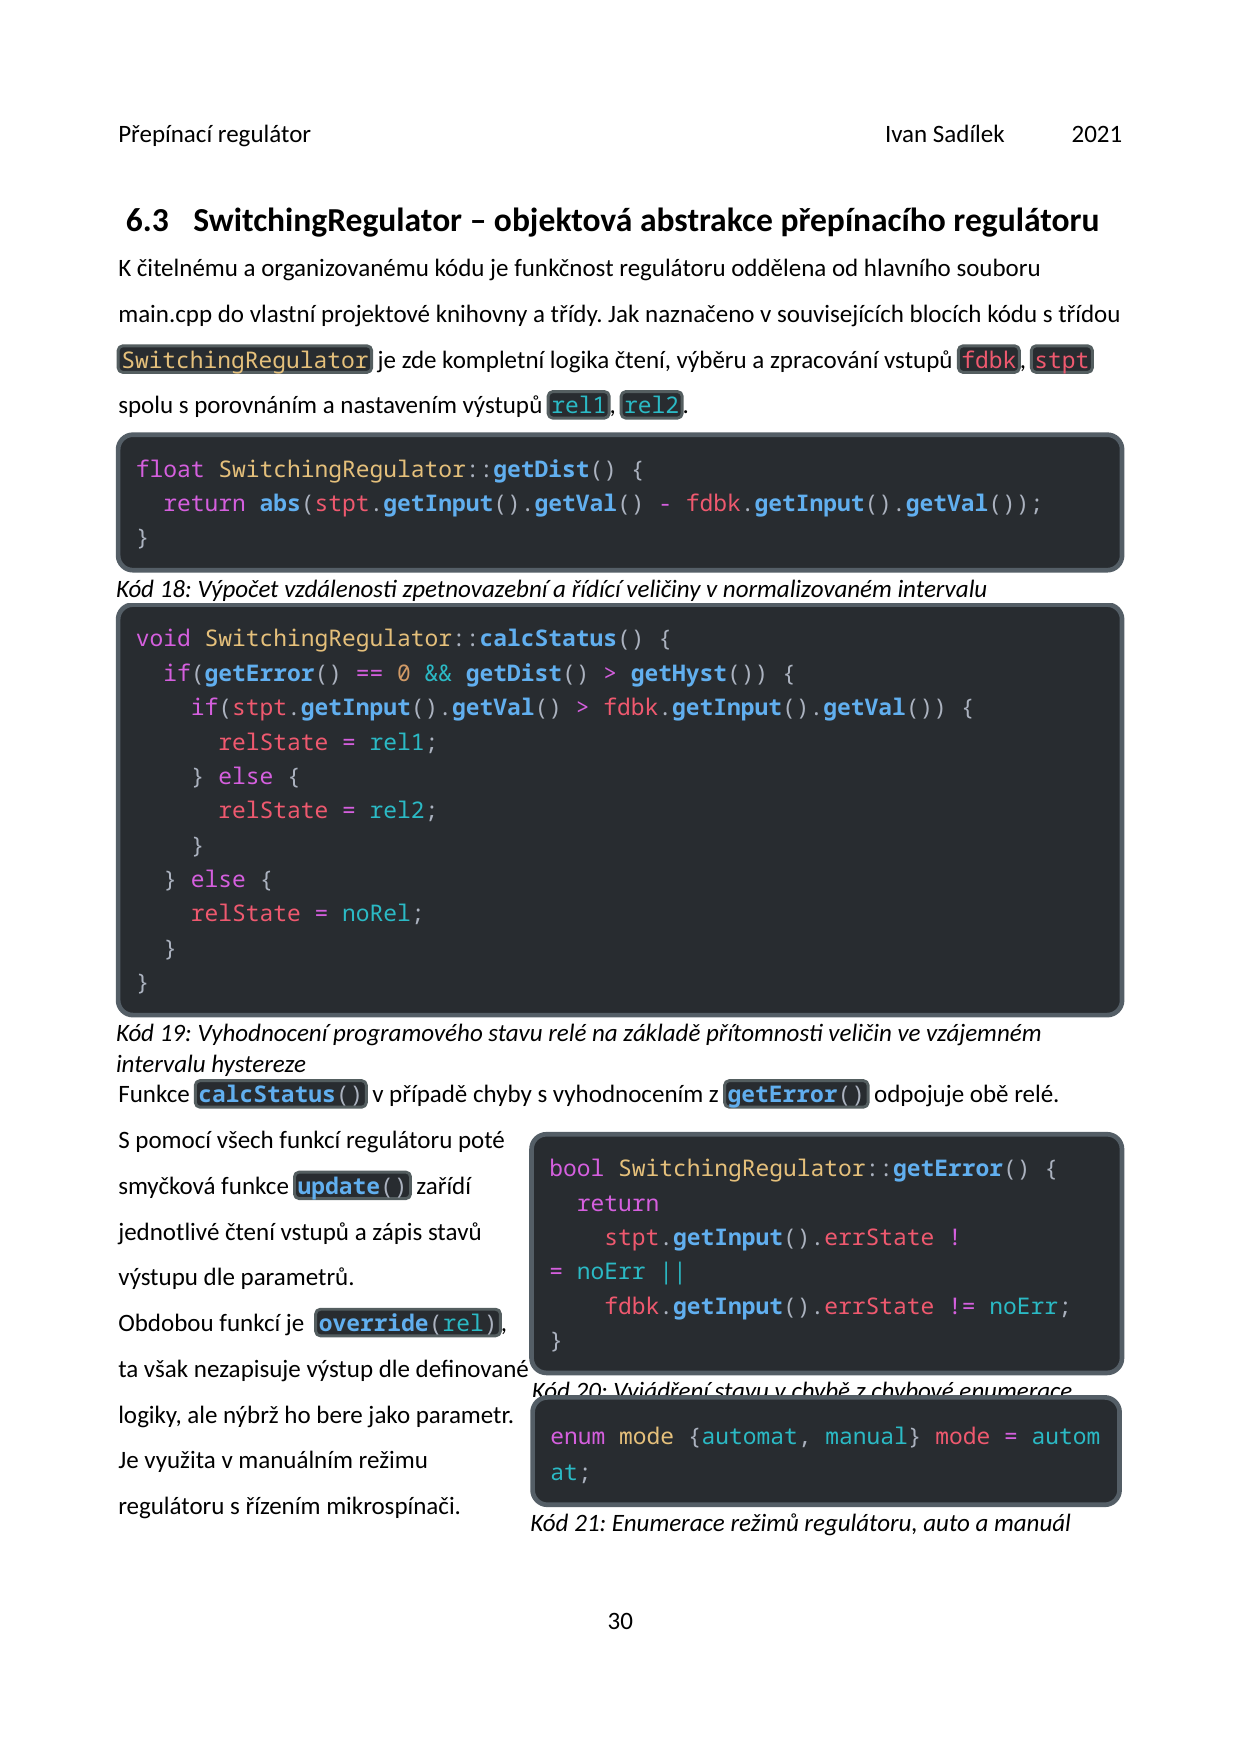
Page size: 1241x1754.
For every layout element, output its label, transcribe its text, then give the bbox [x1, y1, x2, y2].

text Kód 18: Výpočet vzdálenosti zpetnovazební a řídící veličiny v normalizovaném intervalu [116, 562, 1124, 603]
text S pomocí všech funkcí regulátoru poté smyčková funkce zařídí jednotlivé čtení vstupů a zápis stavů výstupu dle parametrů. [118, 1124, 1122, 1292]
text Obdobou funkcí je , ta však nezapisuje výstup dle definované logiky, ale nýbrž ho bere jako parametr. Je využita v manuálním režimu regulátoru s řízením mikrospínači. [118, 1307, 537, 1521]
text odpojuje obě relé. [866, 1079, 1122, 1109]
subtitle SwitchingRegulator – objektová abstrakce přepínacího regulátoru [118, 199, 1122, 240]
text Kód 19: Vyhodnocení programového stavu relé na základě přítomnosti veličin ve vzájemném intervalu hystereze [116, 1007, 1124, 1079]
text Kód 20: Vyjádření stavu v chybě z chybové enumerace [532, 1369, 1122, 1397]
text Funkce [118, 1079, 198, 1109]
text Kód 21: Enumerace režimů regulátoru, auto a manuál [530, 1495, 1122, 1538]
text K čitelnému a organizovanému kódu je funkčnost regulátoru oddělena od hlavního souboru main.cpp do vlastní projektové knihovny a třídy. Jak naznačeno v souvisejících blocích kódu s třídou je zde kompletní logika čtení, výběru a zpracování vstupů , spolu s porovnáním a nastavením výstupů , . [118, 252, 1122, 420]
text v případě chyby s vyhodnocením z [364, 1079, 727, 1109]
